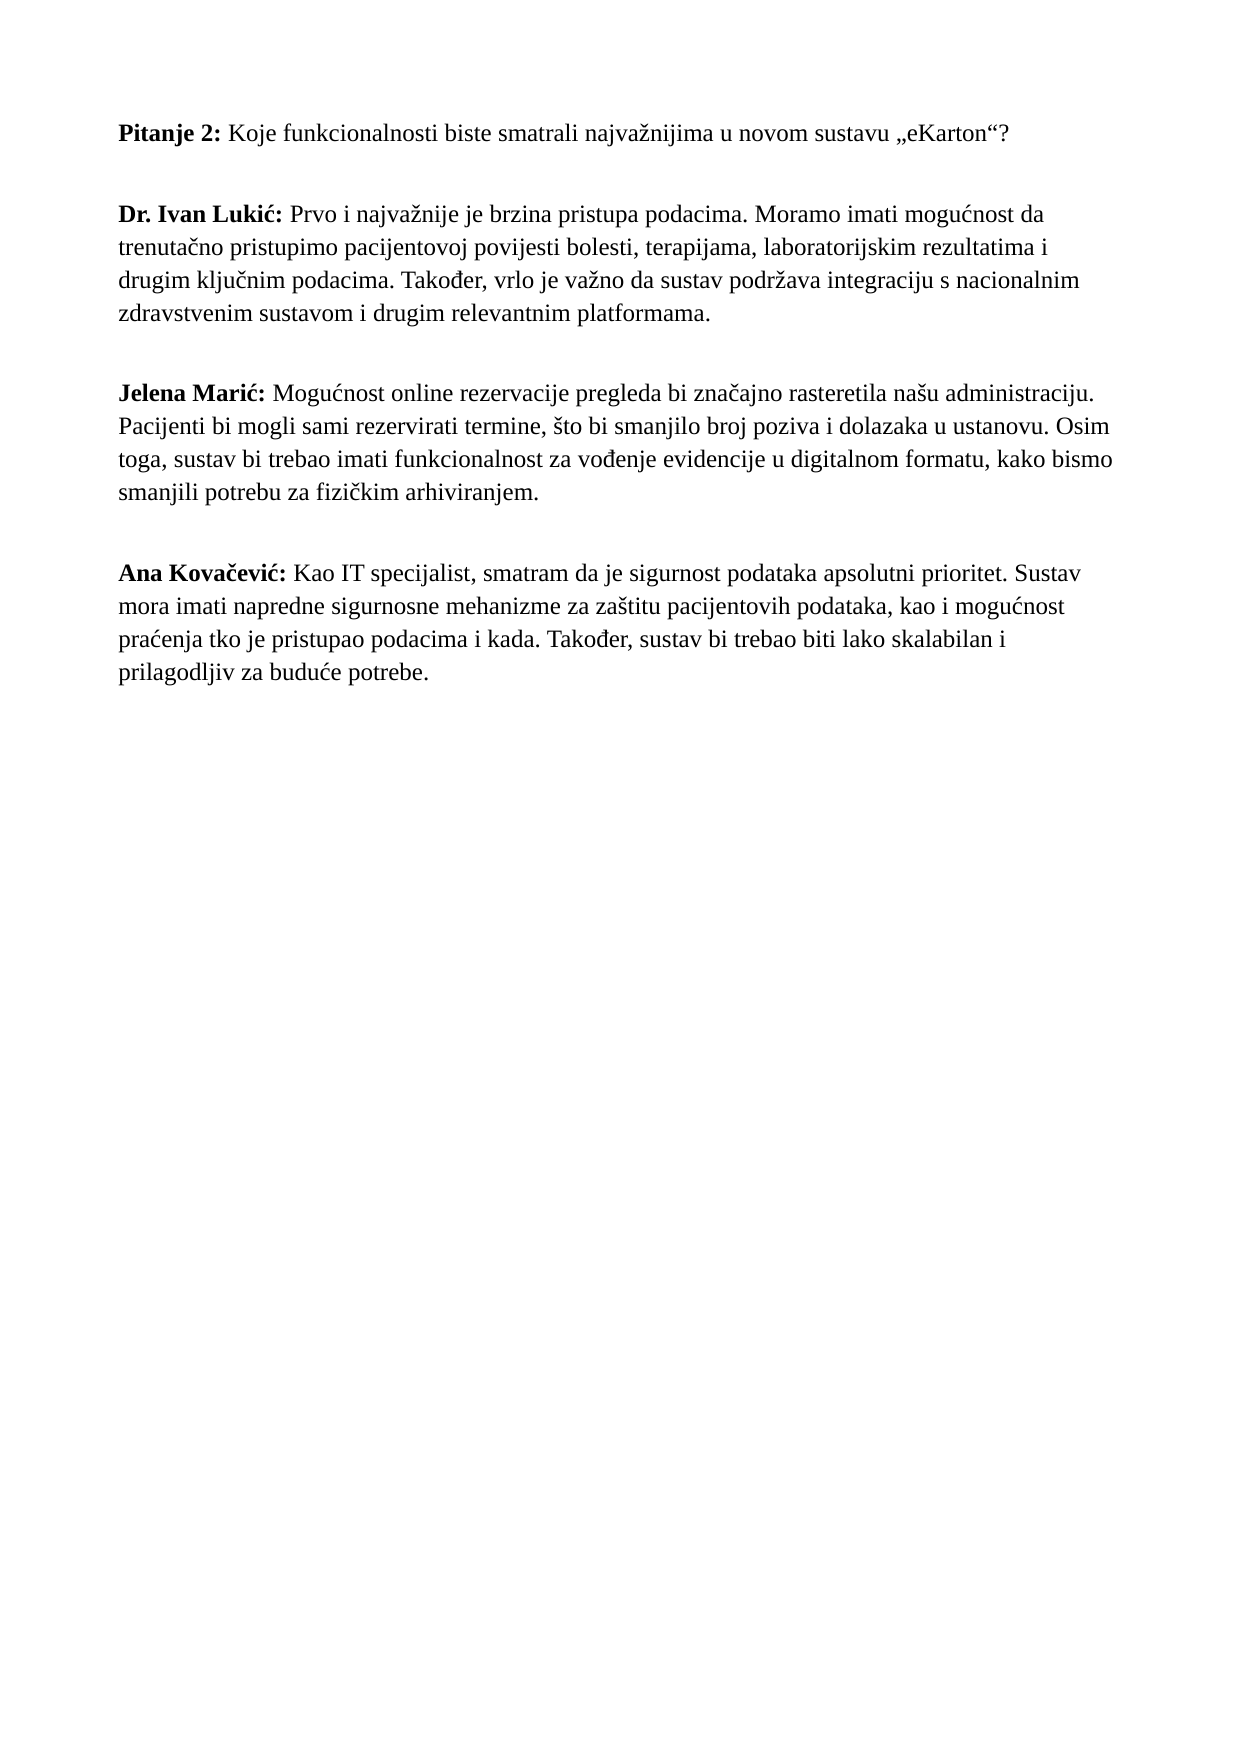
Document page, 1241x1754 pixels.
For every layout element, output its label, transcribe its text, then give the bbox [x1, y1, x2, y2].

text Ana Kovačević: Kao IT specijalist, smatram da je sigurnost podataka apsolutni prioritet. Sustav mora imati napredne sigurnosne mehanizme za zaštitu pacijentovih podataka, kao i mogućnost praćenja tko je pristupao podacima i kada. Također, sustav bi trebao biti lako skalabilan i prilagodljiv za buduće potrebe. [118, 558, 1122, 686]
text Jelena Marić: Mogućnost online rezervacije pregleda bi značajno rasteretila našu administraciju. Pacijenti bi mogli sami rezervirati termine, što bi smanjilo broj poziva i dolazaka u ustanovu. Osim toga, sustav bi trebao imati funkcionalnost za vođenje evidencije u digitalnom formatu, kako bismo smanjili potrebu za fizičkim arhiviranjem. [118, 378, 1122, 539]
text Dr. Ivan Lukić: Prvo i najvažnije je brzina pristupa podacima. Moramo imati mogućnost da trenutačno pristupimo pacijentovoj povijesti bolesti, terapijama, laboratorijskim rezultatima i drugim ključnim podacima. Također, vrlo je važno da sustav podržava integraciju s nacionalnim zdravstvenim sustavom i drugim relevantnim platformama. [118, 199, 1122, 359]
text Pitanje 2: Koje funkcionalnosti biste smatrali najvažnijima u novom sustavu „eKarton“? [118, 118, 1122, 180]
